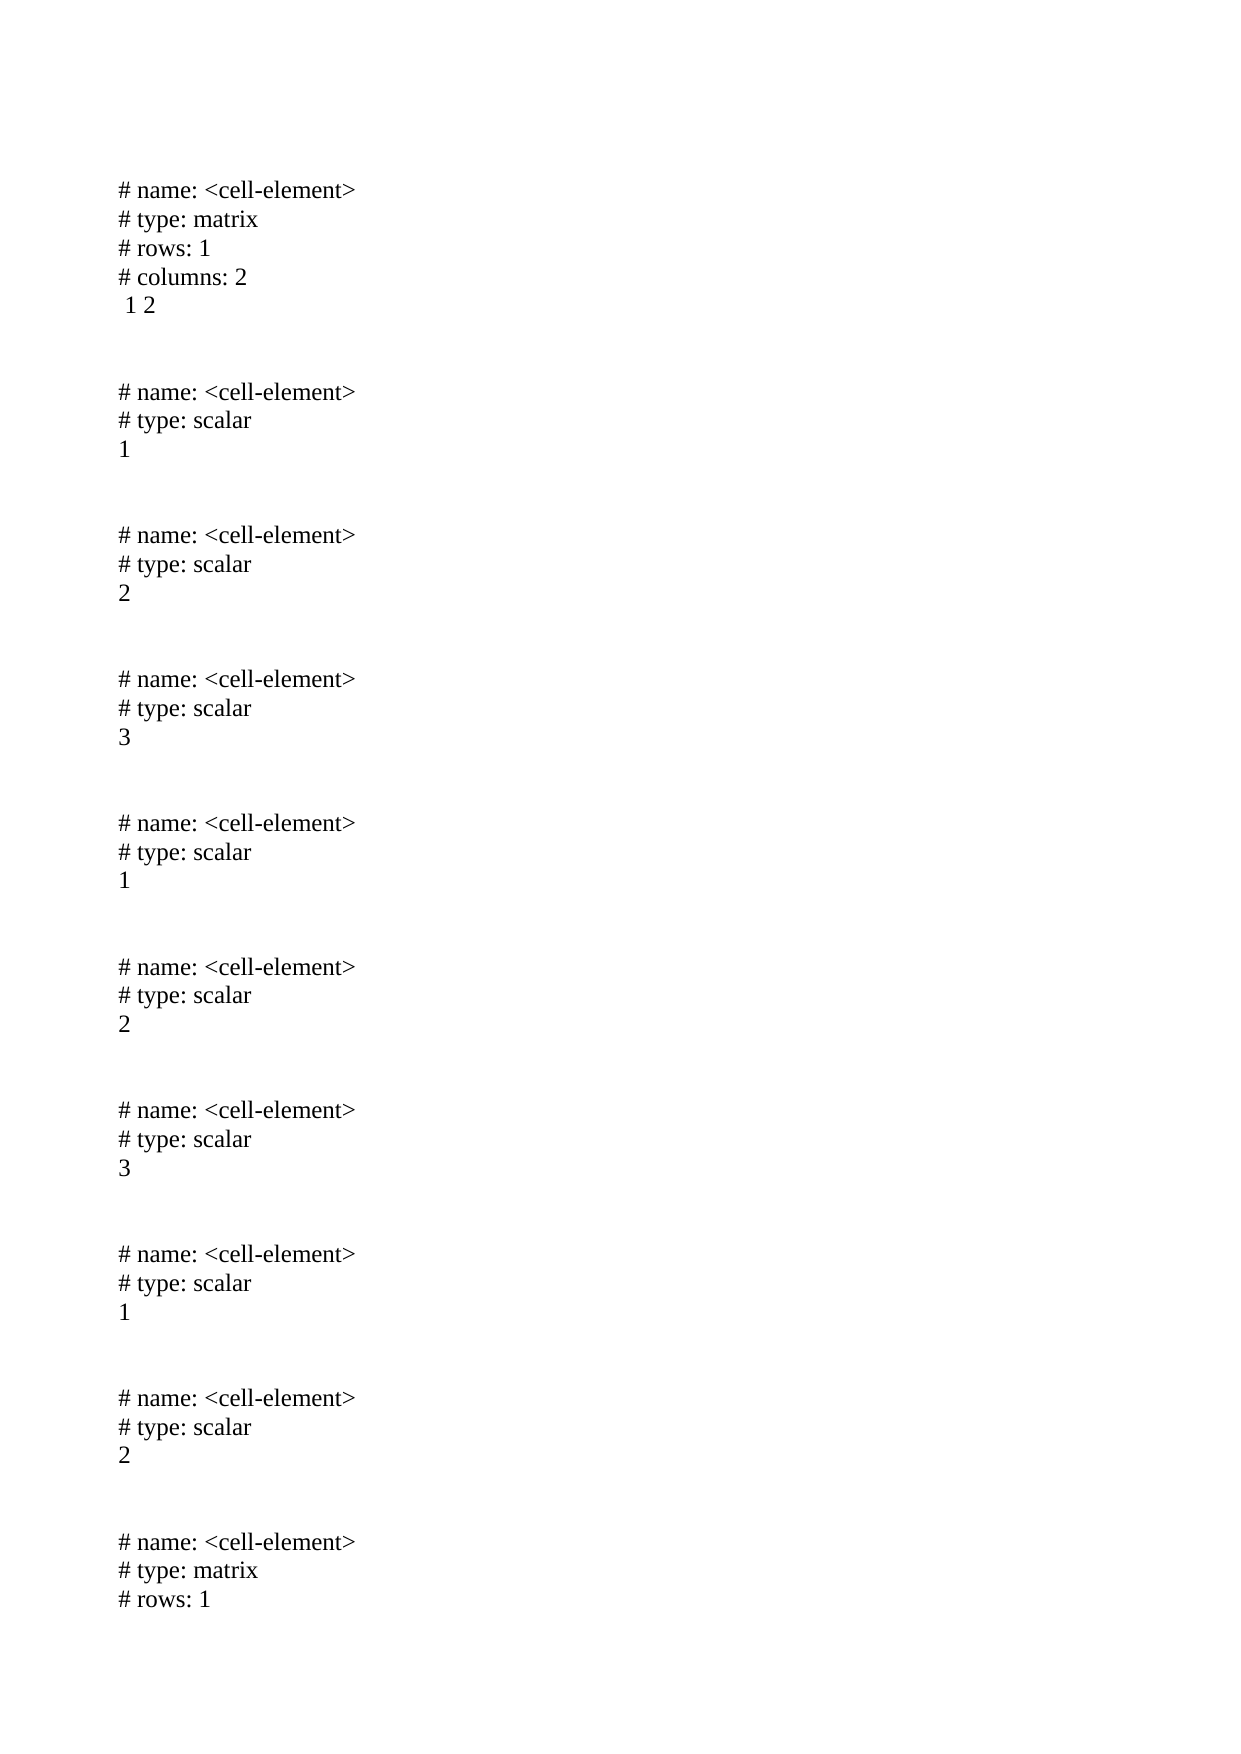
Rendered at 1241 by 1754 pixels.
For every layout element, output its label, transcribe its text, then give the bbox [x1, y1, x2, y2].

text # name: <cell-element> [118, 1239, 1122, 1268]
text # type: scalar [118, 1268, 1122, 1297]
text # type: scalar [118, 406, 1122, 434]
text # type: matrix [118, 204, 1122, 233]
text # type: scalar [118, 693, 1122, 722]
text # name: <cell-element> [118, 1096, 1122, 1124]
text 3 [118, 722, 1122, 751]
text # type: scalar [118, 549, 1122, 578]
text # name: <cell-element> [118, 377, 1122, 406]
text 2 [118, 578, 1122, 607]
text # rows: 1 [118, 1584, 1122, 1613]
text 2 [118, 1441, 1122, 1469]
text # name: <cell-element> [118, 952, 1122, 981]
text # name: <cell-element> [118, 808, 1122, 837]
text # name: <cell-element> [118, 1527, 1122, 1556]
text # name: <cell-element> [118, 176, 1122, 204]
text # type: scalar [118, 1124, 1122, 1153]
text 1 [118, 1297, 1122, 1326]
text # type: matrix [118, 1556, 1122, 1584]
text # rows: 1 [118, 233, 1122, 262]
text # name: <cell-element> [118, 1383, 1122, 1412]
text 3 [118, 1153, 1122, 1182]
text # type: scalar [118, 1412, 1122, 1441]
text 1 2 [118, 291, 1122, 319]
text # type: scalar [118, 837, 1122, 866]
text # name: <cell-element> [118, 521, 1122, 549]
text 1 [118, 434, 1122, 463]
text # columns: 2 [118, 262, 1122, 291]
text # type: scalar [118, 981, 1122, 1009]
text 1 [118, 866, 1122, 894]
text # name: <cell-element> [118, 664, 1122, 693]
text 2 [118, 1009, 1122, 1038]
